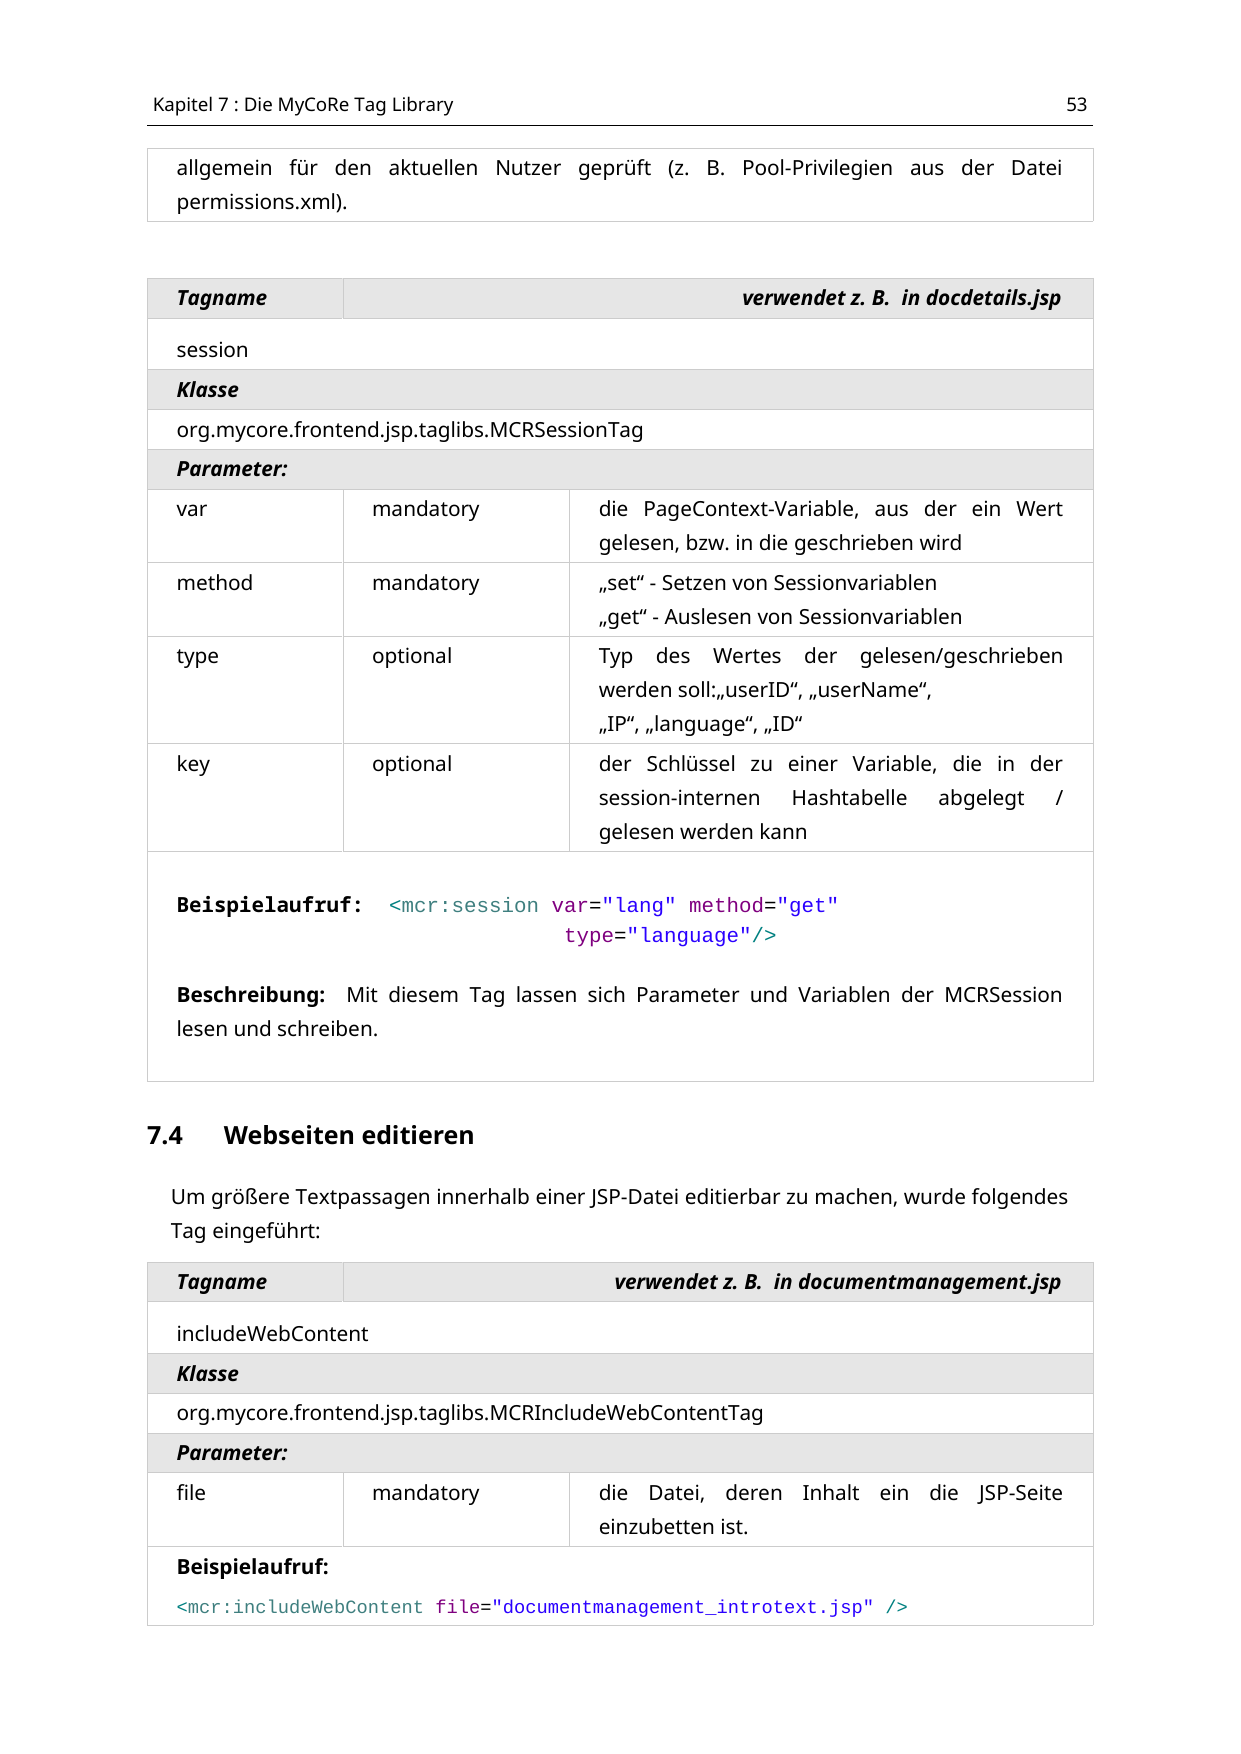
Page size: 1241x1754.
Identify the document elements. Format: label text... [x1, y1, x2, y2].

table_cell optional [344, 744, 569, 851]
table_header Tagname [148, 1263, 342, 1301]
table_cell mandatory [344, 490, 569, 562]
table_cell Parameter: [148, 450, 1093, 489]
table_cell Parameter: [148, 1434, 1093, 1472]
subtitle Webseiten editieren [147, 1118, 1092, 1152]
table_cell org.mycore.frontend.jsp.taglibs.MCRIncludeWebContentTag [148, 1394, 1093, 1433]
table_cell Beispielaufruf: <mcr:session var="lang" method="get" type="language"/> Beschreibung: Mit diesem Tag lassen sich Parameter und Variablen der MCRSession lesen und schreiben. [148, 852, 1093, 1081]
table_cell optional [344, 637, 569, 743]
table_cell mandatory [344, 1473, 569, 1546]
table_cell allgemein für den aktuellen Nutzer geprüft (z. B. Pool-Privilegien aus der Datei permissions.xml). [148, 149, 1093, 221]
table_cell var [148, 490, 342, 562]
table_cell method [148, 563, 342, 636]
table_cell Klasse [148, 370, 1093, 409]
text Um größere Textpassagen innerhalb einer JSP-Datei editierbar zu machen, wurde folgendes Tag eingeführt: [171, 1182, 1069, 1244]
table_cell die Datei, deren Inhalt ein die JSP-Seite einzubetten ist. [570, 1473, 1093, 1546]
table_cell die PageContext-Variable, aus der ein Wert gelesen, bzw. in die geschrieben wird [570, 490, 1093, 562]
table_cell session [148, 319, 1093, 369]
table_header Tagname [148, 279, 342, 318]
table_cell der Schlüssel zu einer Variable, die in der session-internen Hashtabelle abgelegt / gelesen werden kann [570, 744, 1093, 851]
table_cell file [148, 1473, 342, 1546]
table_cell mandatory [344, 563, 569, 636]
table_cell Beispielaufruf: <mcr:includeWebContent file="documentmanagement_introtext.jsp" /> [148, 1547, 1093, 1625]
table_cell Klasse [148, 1354, 1093, 1393]
table_cell type [148, 637, 342, 743]
table_header verwendet z. B. in docdetails.jsp [344, 279, 1093, 318]
table_header verwendet z. B. in documentmanagement.jsp [344, 1263, 1093, 1301]
table_cell Typ des Wertes der gelesen/geschrieben werden soll:„userID“, „userName“, „IP“, „language“, „ID“ [570, 637, 1093, 743]
table_cell includeWebContent [148, 1302, 1093, 1353]
table_cell key [148, 744, 342, 851]
table_cell „set“ - Setzen von Sessionvariablen „get“ - Auslesen von Sessionvariablen [570, 563, 1093, 636]
table_cell org.mycore.frontend.jsp.taglibs.MCRSessionTag [148, 410, 1093, 449]
